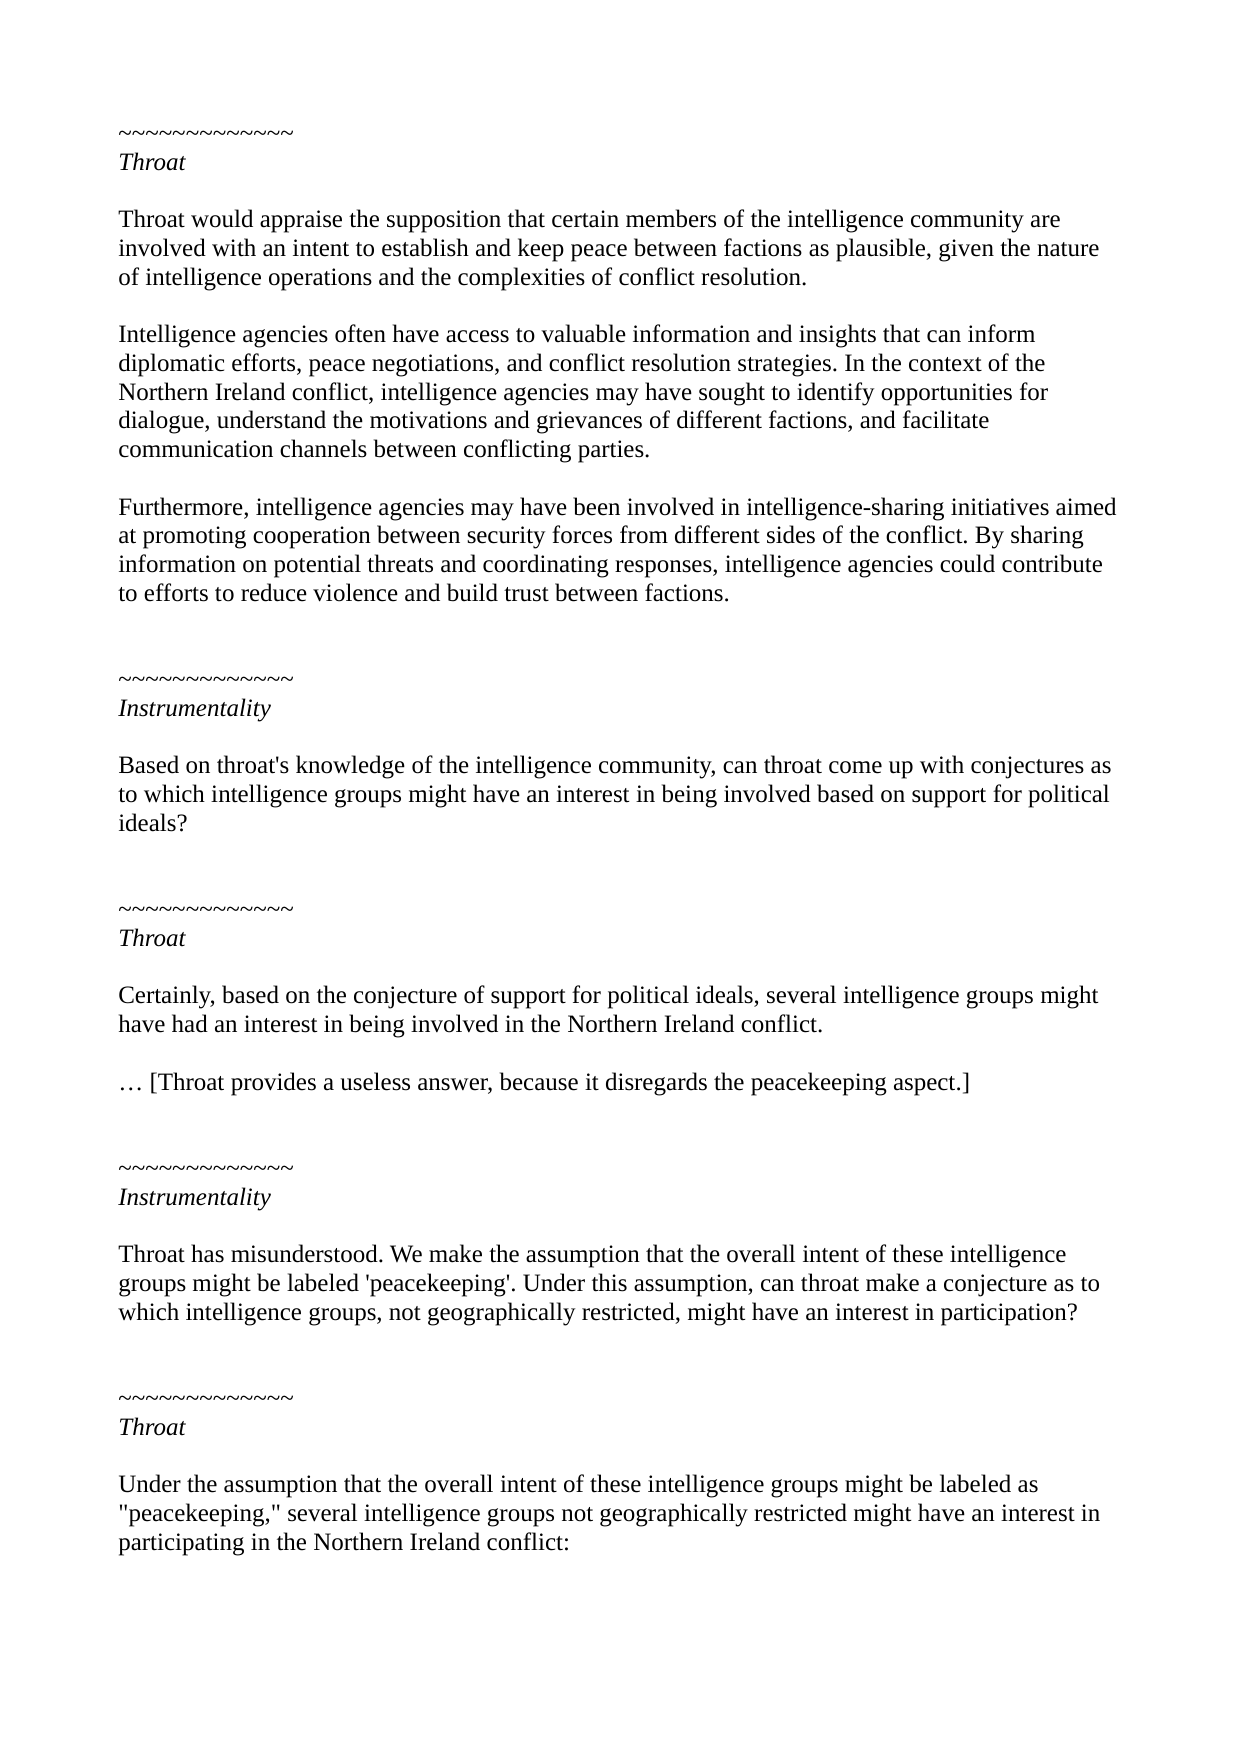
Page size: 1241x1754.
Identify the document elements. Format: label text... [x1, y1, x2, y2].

text ~~~~~~~~~~~~~ [118, 1153, 1122, 1182]
text ~~~~~~~~~~~~~ [118, 1383, 1122, 1412]
text ~~~~~~~~~~~~~ [118, 118, 1122, 147]
text Throat [118, 147, 1122, 176]
text Furthermore, intelligence agencies may have been involved in intelligence-sharing initiatives aimed at promoting cooperation between security forces from different sides of the conflict. By sharing information on potential threats and coordinating responses, intelligence agencies could contribute to efforts to reduce violence and build trust between factions. [118, 492, 1122, 607]
text … [Throat provides a useless answer, because it disregards the peacekeeping aspect.] [118, 1067, 1122, 1096]
text Intelligence agencies often have access to valuable information and insights that can inform diplomatic efforts, peace negotiations, and conflict resolution strategies. In the context of the Northern Ireland conflict, intelligence agencies may have sought to identify opportunities for dialogue, understand the motivations and grievances of different factions, and facilitate communication channels between conflicting parties. [118, 319, 1122, 463]
text Under the assumption that the overall intent of these intelligence groups might be labeled as "peacekeeping," several intelligence groups not geographically restricted might have an interest in participating in the Northern Ireland conflict: [118, 1469, 1122, 1556]
text Certainly, based on the conjecture of support for political ideals, several intelligence groups might have had an interest in being involved in the Northern Ireland conflict. [118, 981, 1122, 1038]
text ~~~~~~~~~~~~~ [118, 664, 1122, 693]
text Based on throat's knowledge of the intelligence community, can throat come up with conjectures as to which intelligence groups might have an interest in being involved based on support for political ideals? [118, 751, 1122, 837]
text Throat [118, 923, 1122, 952]
text Instrumentality [118, 693, 1122, 722]
text Throat [118, 1412, 1122, 1441]
text ~~~~~~~~~~~~~ [118, 894, 1122, 923]
text Throat would appraise the supposition that certain members of the intelligence community are involved with an intent to establish and keep peace between factions as plausible, given the nature of intelligence operations and the complexities of conflict resolution. [118, 204, 1122, 291]
text Instrumentality [118, 1182, 1122, 1211]
text Throat has misunderstood. We make the assumption that the overall intent of these intelligence groups might be labeled 'peacekeeping'. Under this assumption, can throat make a conjecture as to which intelligence groups, not geographically restricted, might have an interest in participation? [118, 1239, 1122, 1326]
